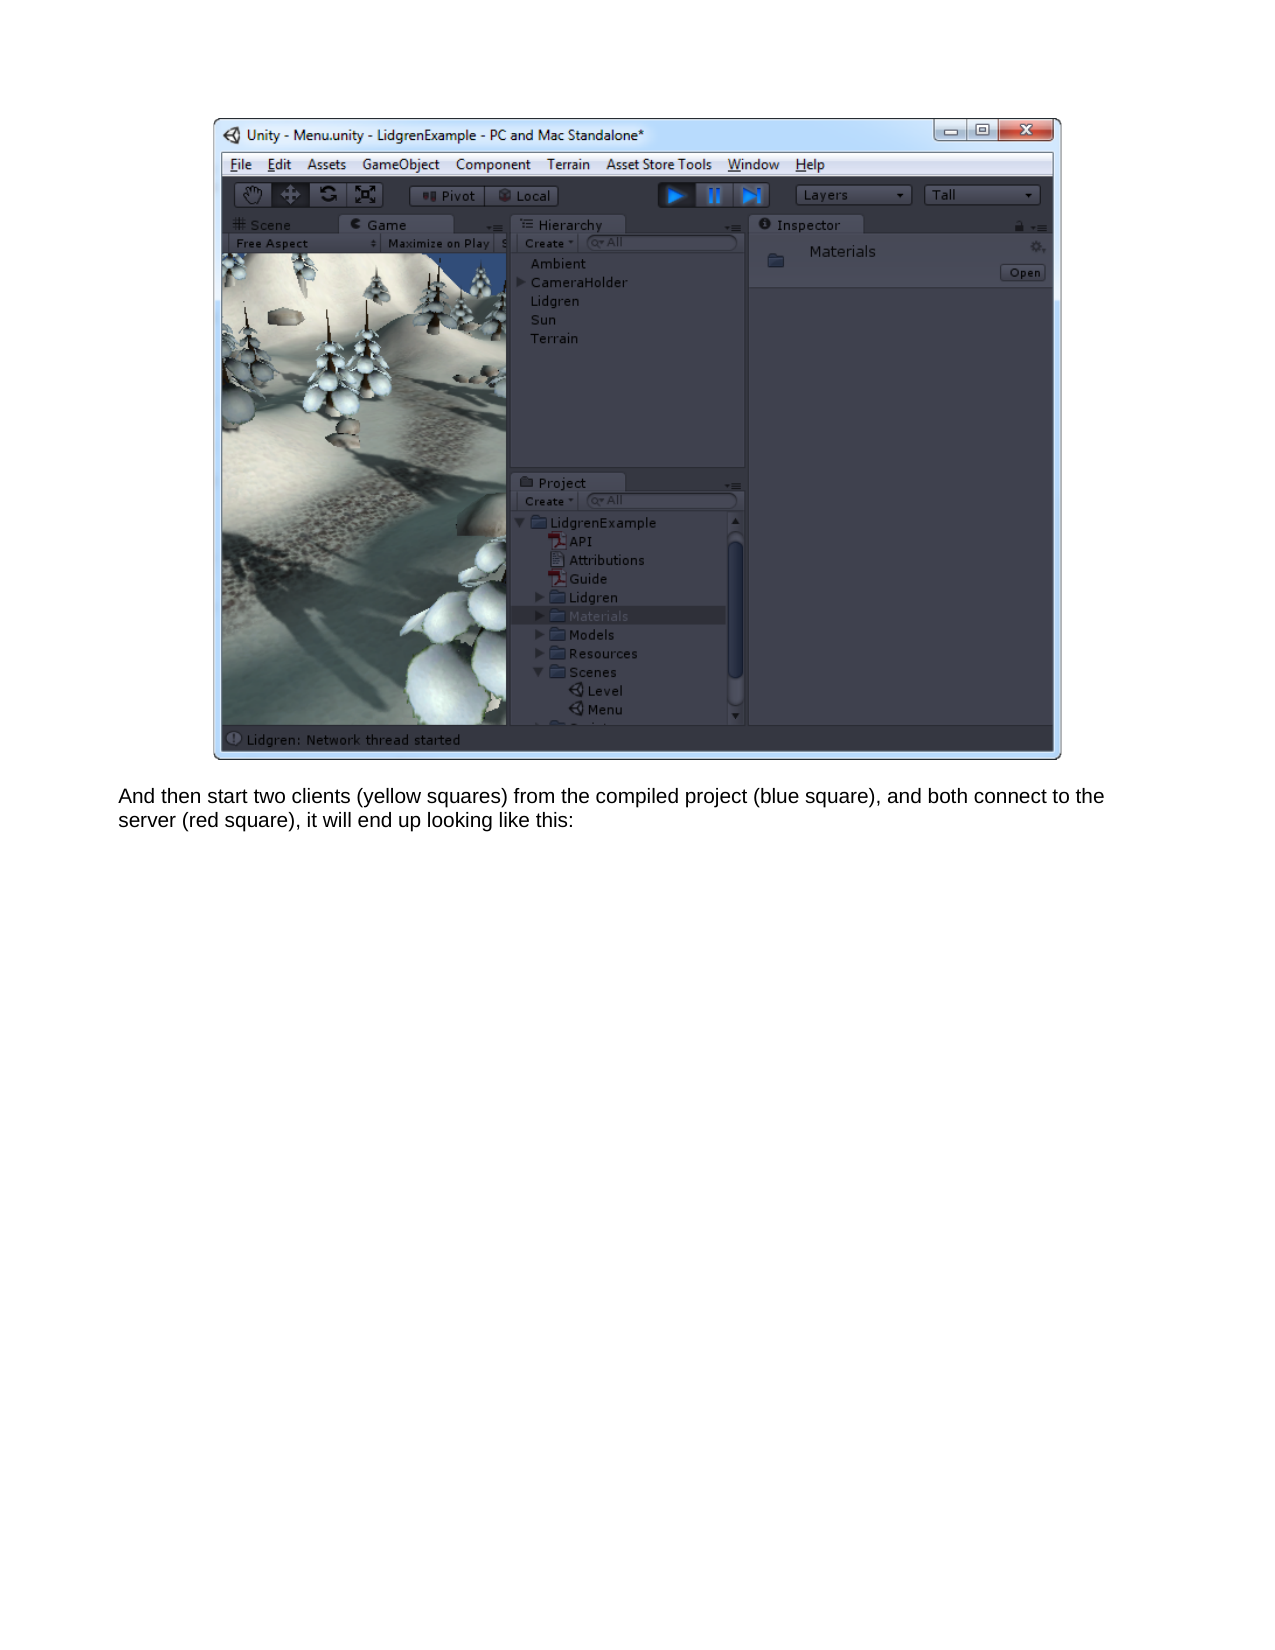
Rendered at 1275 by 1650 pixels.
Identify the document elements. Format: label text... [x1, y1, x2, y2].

picture [213, 118, 1062, 760]
text And then start two clients (yellow squares) from the compiled project (blue square), and both connect to the server (red square), it will end up looking like this: [118, 784, 1157, 832]
